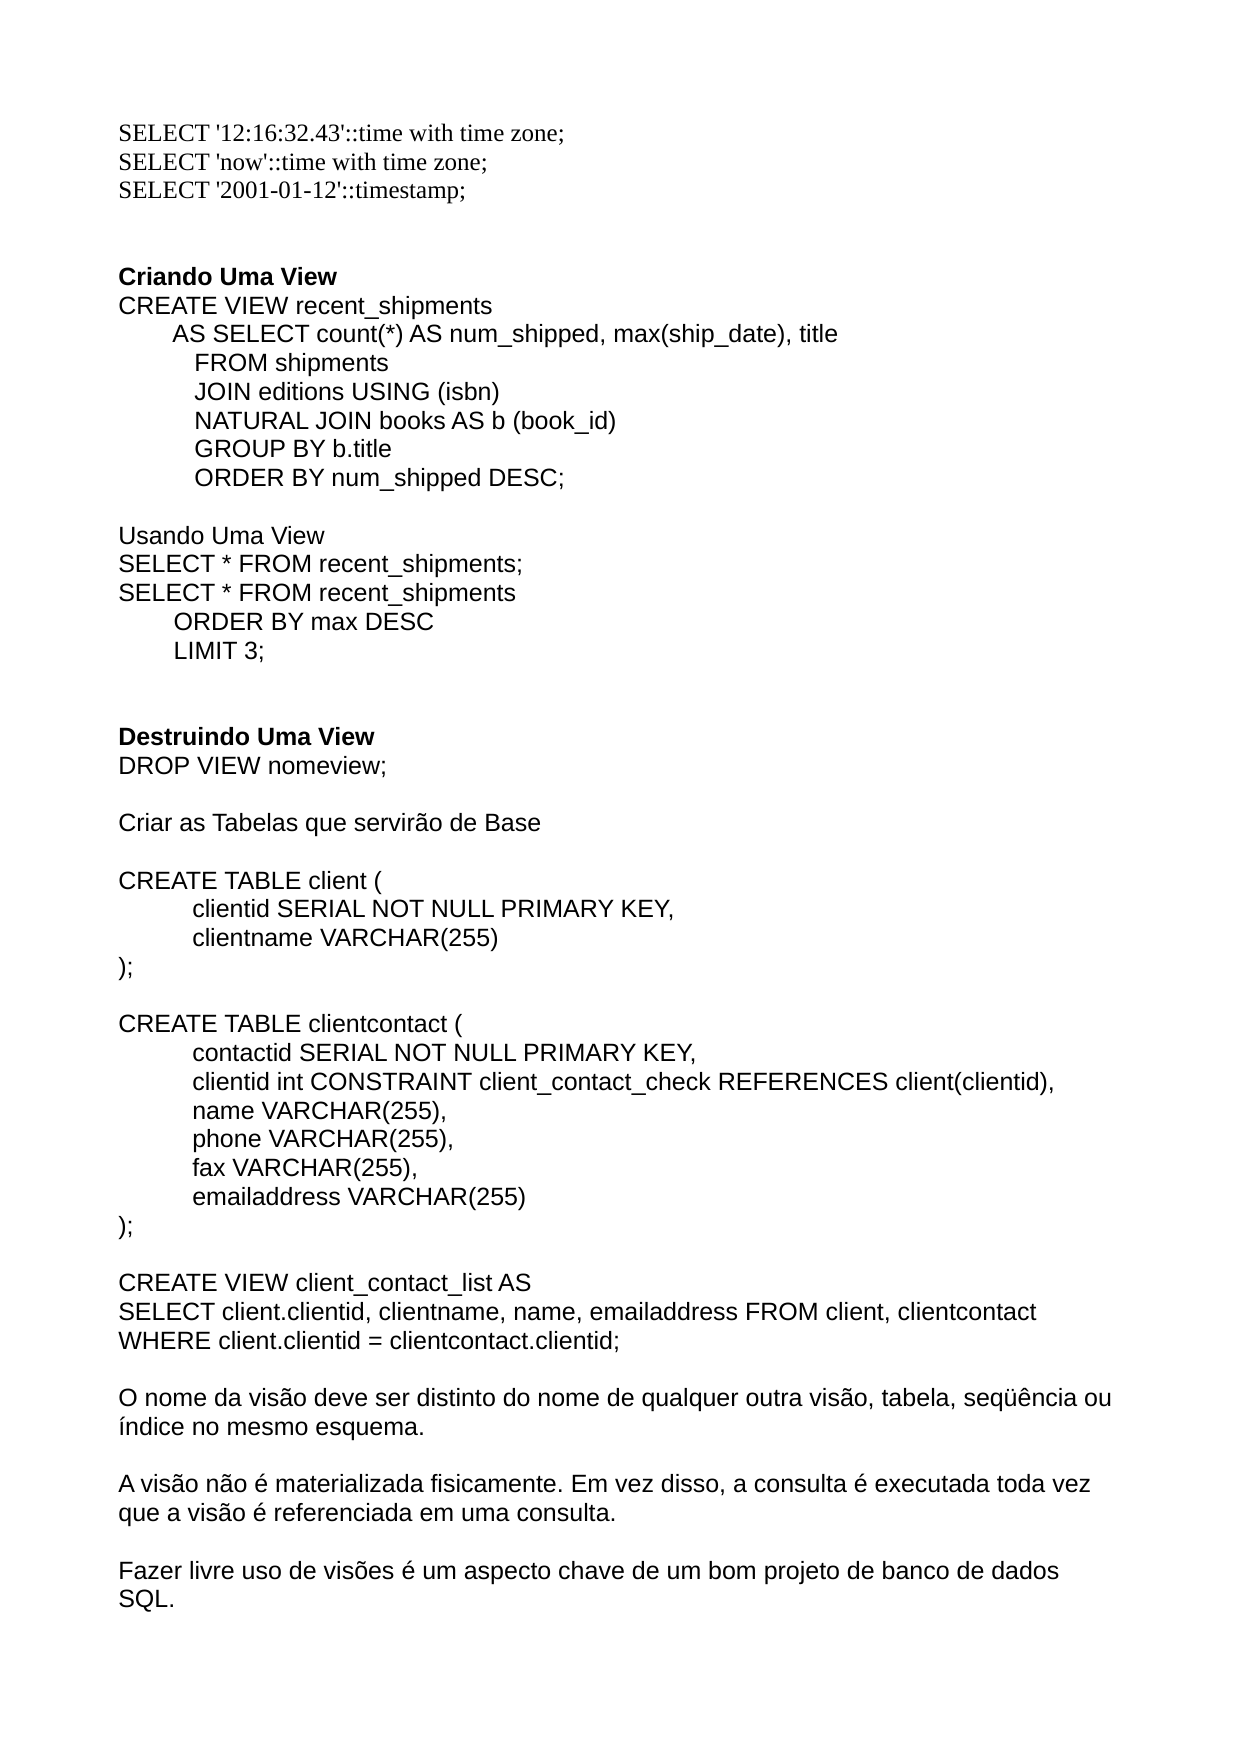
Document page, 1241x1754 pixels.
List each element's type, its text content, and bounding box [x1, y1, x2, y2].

text CREATE VIEW recent_shipments [118, 291, 1122, 319]
text FROM shipments [118, 348, 1122, 377]
text emailaddress VARCHAR(255) [118, 1182, 1122, 1211]
text CREATE TABLE client ( [118, 866, 1122, 894]
text NATURAL JOIN books AS b (book_id) [118, 406, 1122, 434]
text ); [118, 952, 1122, 981]
text Usando Uma View [118, 521, 1122, 549]
text SELECT client.clientid, clientname, name, emailaddress FROM client, clientcontact [118, 1297, 1122, 1326]
text JOIN editions USING (isbn) [118, 377, 1122, 406]
text clientname VARCHAR(255) [118, 923, 1122, 952]
text GROUP BY b.title [118, 434, 1122, 463]
text SELECT '2001-01-12'::timestamp; [118, 176, 1122, 204]
text SELECT * FROM recent_shipments; [118, 549, 1122, 578]
text phone VARCHAR(255), [118, 1124, 1122, 1153]
text SELECT 'now'::time with time zone; [118, 147, 1122, 176]
text SELECT * FROM recent_shipments [118, 578, 1122, 607]
text ORDER BY max DESC [118, 607, 1122, 636]
text clientid int CONSTRAINT client_contact_check REFERENCES client(clientid), [118, 1067, 1122, 1096]
text fax VARCHAR(255), [118, 1153, 1122, 1182]
text A visão não é materializada fisicamente. Em vez disso, a consulta é executada toda vez que a visão é referenciada em uma consulta. [118, 1469, 1122, 1527]
text SELECT '12:16:32.43'::time with time zone; [118, 118, 1122, 147]
text Criar as Tabelas que servirão de Base [118, 808, 1122, 837]
text CREATE VIEW client_contact_list AS [118, 1268, 1122, 1297]
text name VARCHAR(255), [118, 1096, 1122, 1124]
text WHERE client.clientid = clientcontact.clientid; [118, 1326, 1122, 1354]
text LIMIT 3; [118, 636, 1122, 664]
text Fazer livre uso de visões é um aspecto chave de um bom projeto de banco de dados SQL. [118, 1556, 1122, 1613]
text ORDER BY num_shipped DESC; [118, 463, 1122, 492]
text CREATE TABLE clientcontact ( [118, 1009, 1122, 1038]
text ); [118, 1211, 1122, 1239]
text Criando Uma View [118, 262, 1122, 291]
text contactid SERIAL NOT NULL PRIMARY KEY, [118, 1038, 1122, 1067]
text DROP VIEW nomeview; [118, 751, 1122, 779]
text AS SELECT count(*) AS num_shipped, max(ship_date), title [118, 319, 1122, 348]
text clientid SERIAL NOT NULL PRIMARY KEY, [118, 894, 1122, 923]
text O nome da visão deve ser distinto do nome de qualquer outra visão, tabela, seqüência ou índice no mesmo esquema. [118, 1383, 1122, 1441]
text Destruindo Uma View [118, 722, 1122, 751]
